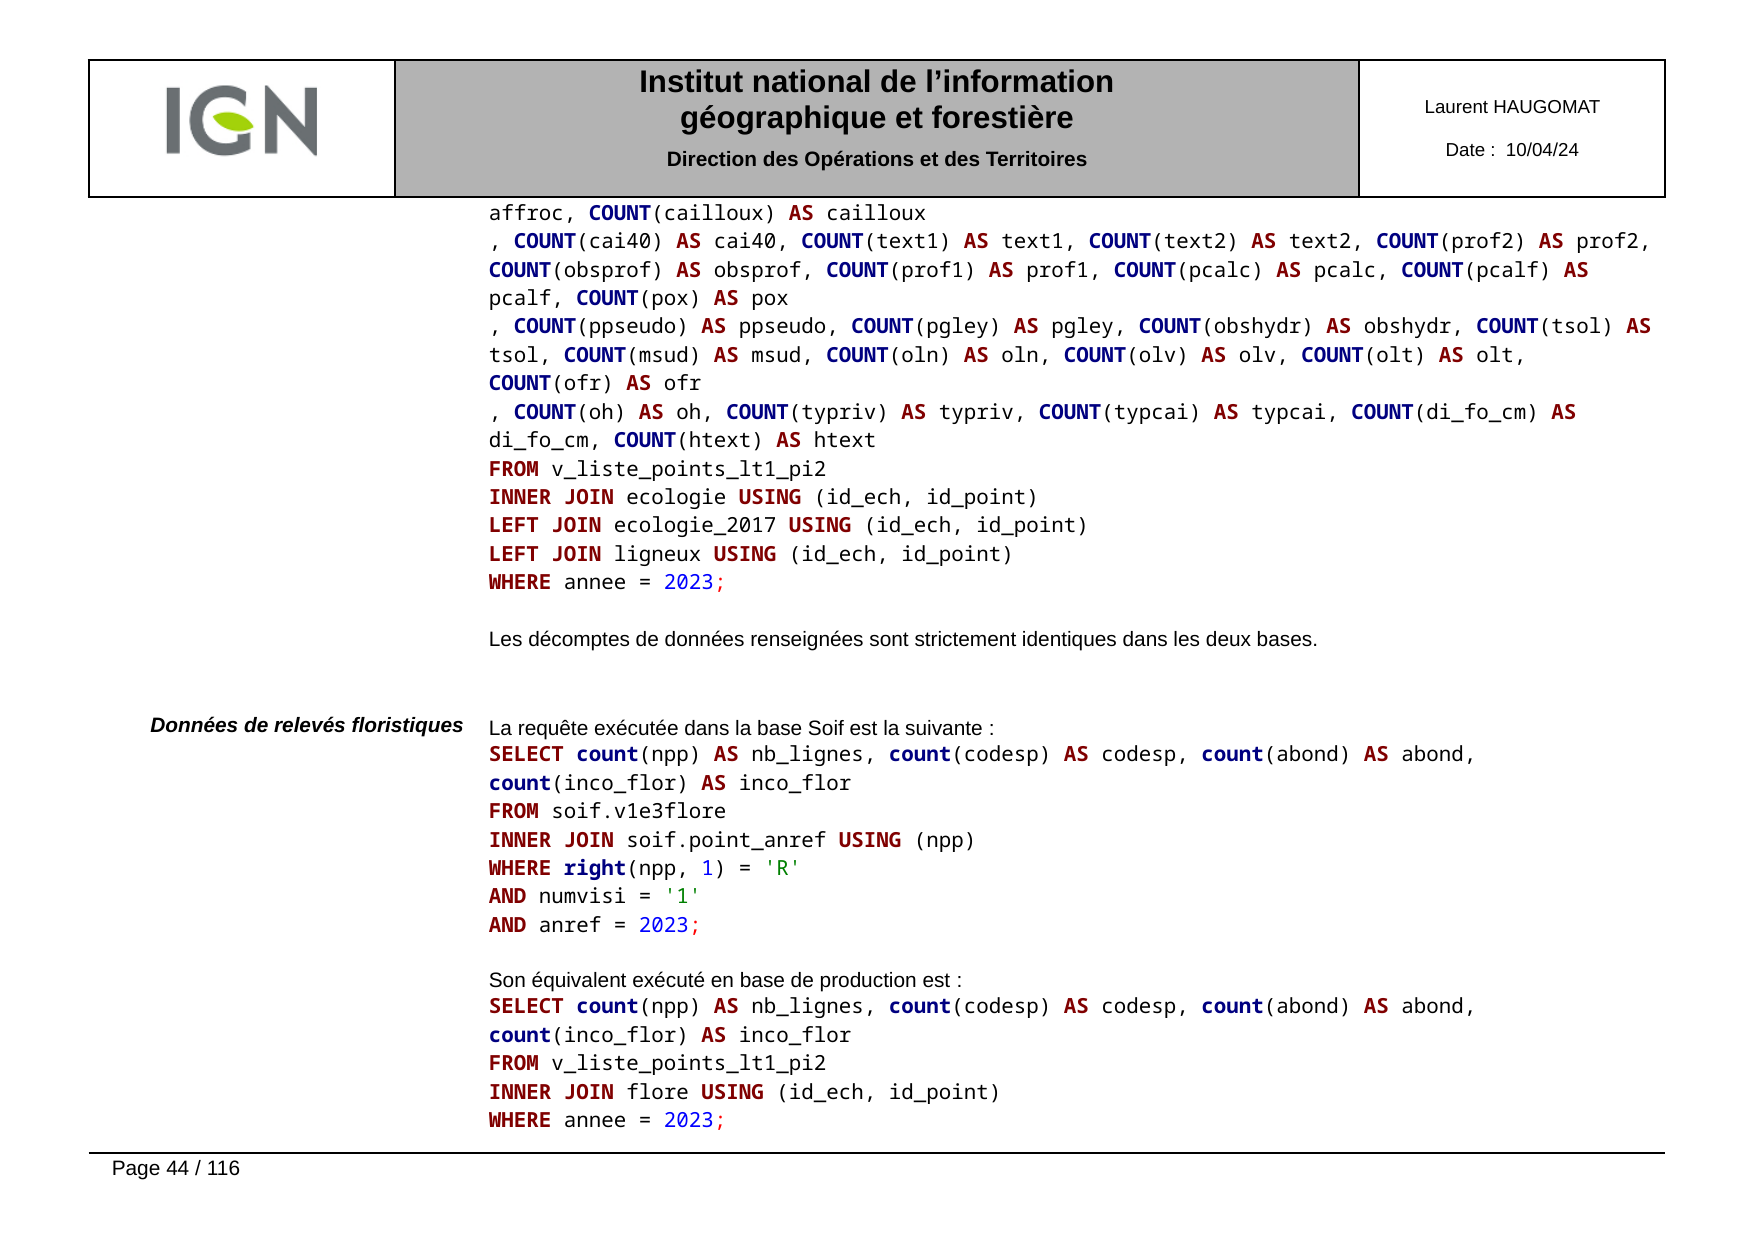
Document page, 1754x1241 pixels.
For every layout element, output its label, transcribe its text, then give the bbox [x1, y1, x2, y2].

table_cell affroc, COUNT(cailloux) AS cailloux , COUNT(cai40) AS cai40, COUNT(text1) AS text1, COUNT(text2) AS text2, COUNT(prof2) AS prof2, COUNT(obsprof) AS obsprof, COUNT(prof1) AS prof1, COUNT(pcalc) AS pcalc, COUNT(pcalf) AS pcalf, COUNT(pox) AS pox , COUNT(ppseudo) AS ppseudo, COUNT(pgley) AS pgley, COUNT(obshydr) AS obshydr, COUNT(tsol) AS tsol, COUNT(msud) AS msud, COUNT(oln) AS oln, COUNT(olv) AS olv, COUNT(olt) AS olt, COUNT(ofr) AS ofr , COUNT(oh) AS oh, COUNT(typriv) AS typriv, COUNT(typcai) AS typcai, COUNT(di_fo_cm) AS di_fo_cm, COUNT(htext) AS htext FROM v_liste_points_lt1_pi2 INNER JOIN ecologie USING (id_ech, id_point) LEFT JOIN ecologie_2017 USING (id_ech, id_point) LEFT JOIN ligneux USING (id_ech, id_point) WHERE annee = 2023; Les décomptes de données renseignées sont strictement identiques dans les deux bases. [483, 198, 1665, 712]
table_cell La requête exécutée dans la base Soif est la suivante : SELECT count(npp) AS nb_lignes, count(codesp) AS codesp, count(abond) AS abond, count(inco_flor) AS inco_flor FROM soif.v1e3flore INNER JOIN soif.point_anref USING (npp) WHERE right(npp, 1) = 'R' AND numvisi = '1' AND anref = 2023; Son équivalent exécuté en base de production est : SELECT count(npp) AS nb_lignes, count(codesp) AS codesp, count(abond) AS abond, count(inco_flor) AS inco_flor FROM v_liste_points_lt1_pi2 INNER JOIN flore USING (id_ech, id_point) WHERE annee = 2023; [483, 712, 1665, 1139]
table_cell Données de relevés floristiques [89, 712, 483, 1139]
picture [141, 62, 343, 180]
table_cell [89, 198, 483, 712]
